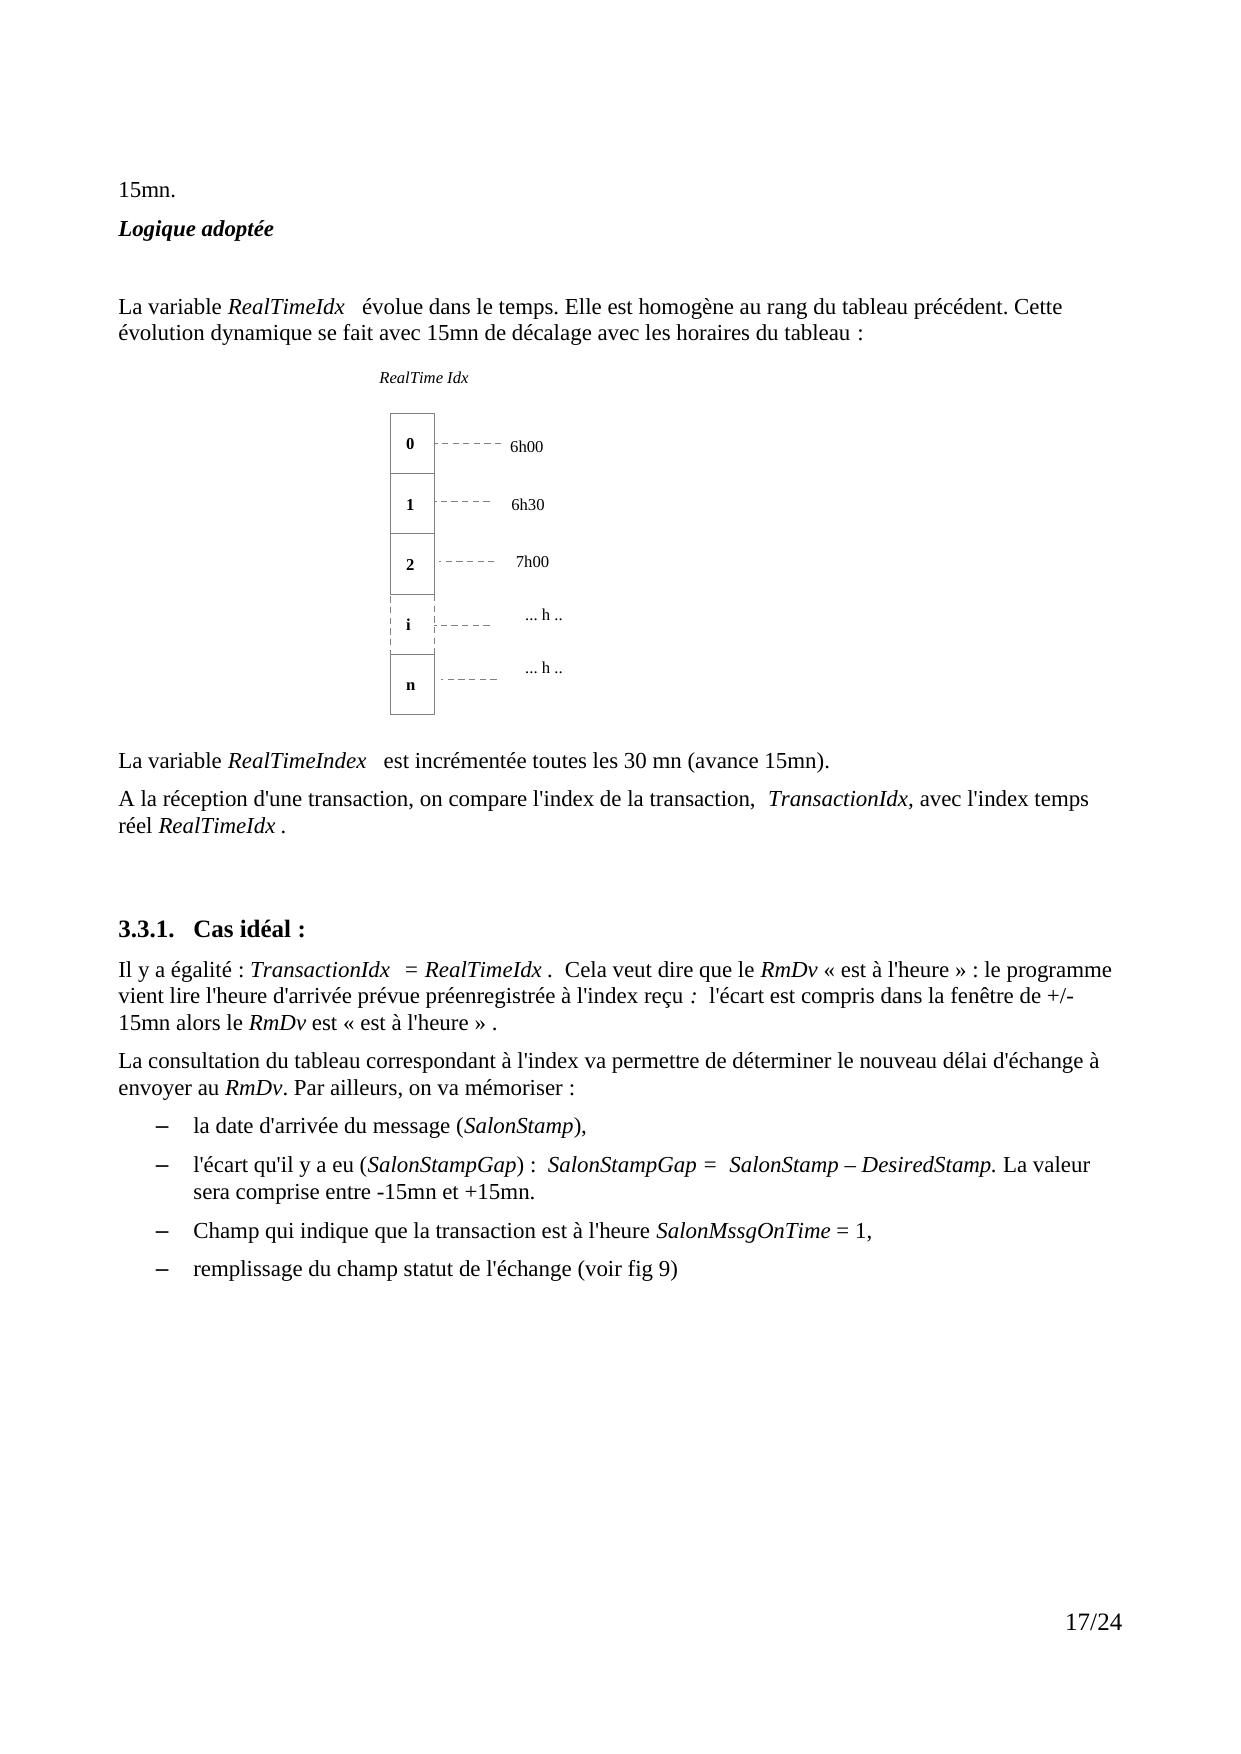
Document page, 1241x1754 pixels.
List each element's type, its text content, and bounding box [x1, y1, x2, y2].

text Il y a égalité : TransactionIdx = RealTimeIdx . Cela veut dire que le RmDv « est à l'heure » : le programme vient lire l'heure d'arrivée prévue préenregistrée à l'index reçu : l'écart est compris dans la fenêtre de +/-15mn alors le RmDv est « est à l'heure » . [118, 956, 1122, 1035]
text La variable RealTimeIdx évolue dans le temps. Elle est homogène au rang du tableau précédent. Cette évolution dynamique se fait avec 15mn de décalage avec les horaires du tableau : [118, 293, 1122, 346]
text 15mn. [118, 176, 1122, 203]
list la date d'arrivée du message (SalonStamp), [156, 1113, 1122, 1139]
list Champ qui indique que la transaction est à l'heure SalonMssgOnTime = 1, [156, 1217, 1122, 1243]
text La consultation du tableau correspondant à l'index va permettre de déterminer le nouveau délai d'échange à envoyer au RmDv. Par ailleurs, on va mémoriser : [118, 1047, 1122, 1100]
text A la réception d'une transaction, on compare l'index de la transaction, TransactionIdx, avec l'index temps réel RealTimeIdx . [118, 786, 1122, 838]
subtitle Cas idéal : [118, 914, 1122, 943]
list remplissage du champ statut de l'échange (voir fig 9) [156, 1256, 1122, 1282]
text Logique adoptée [118, 215, 1122, 242]
list l'écart qu'il y a eu (SalonStampGap) : SalonStampGap = SalonStamp – DesiredStamp. La valeur sera comprise entre -15mn et +15mn. [156, 1151, 1122, 1204]
text La variable RealTimeIndex est incrémentée toutes les 30 mn (avance 15mn). [118, 747, 1122, 773]
